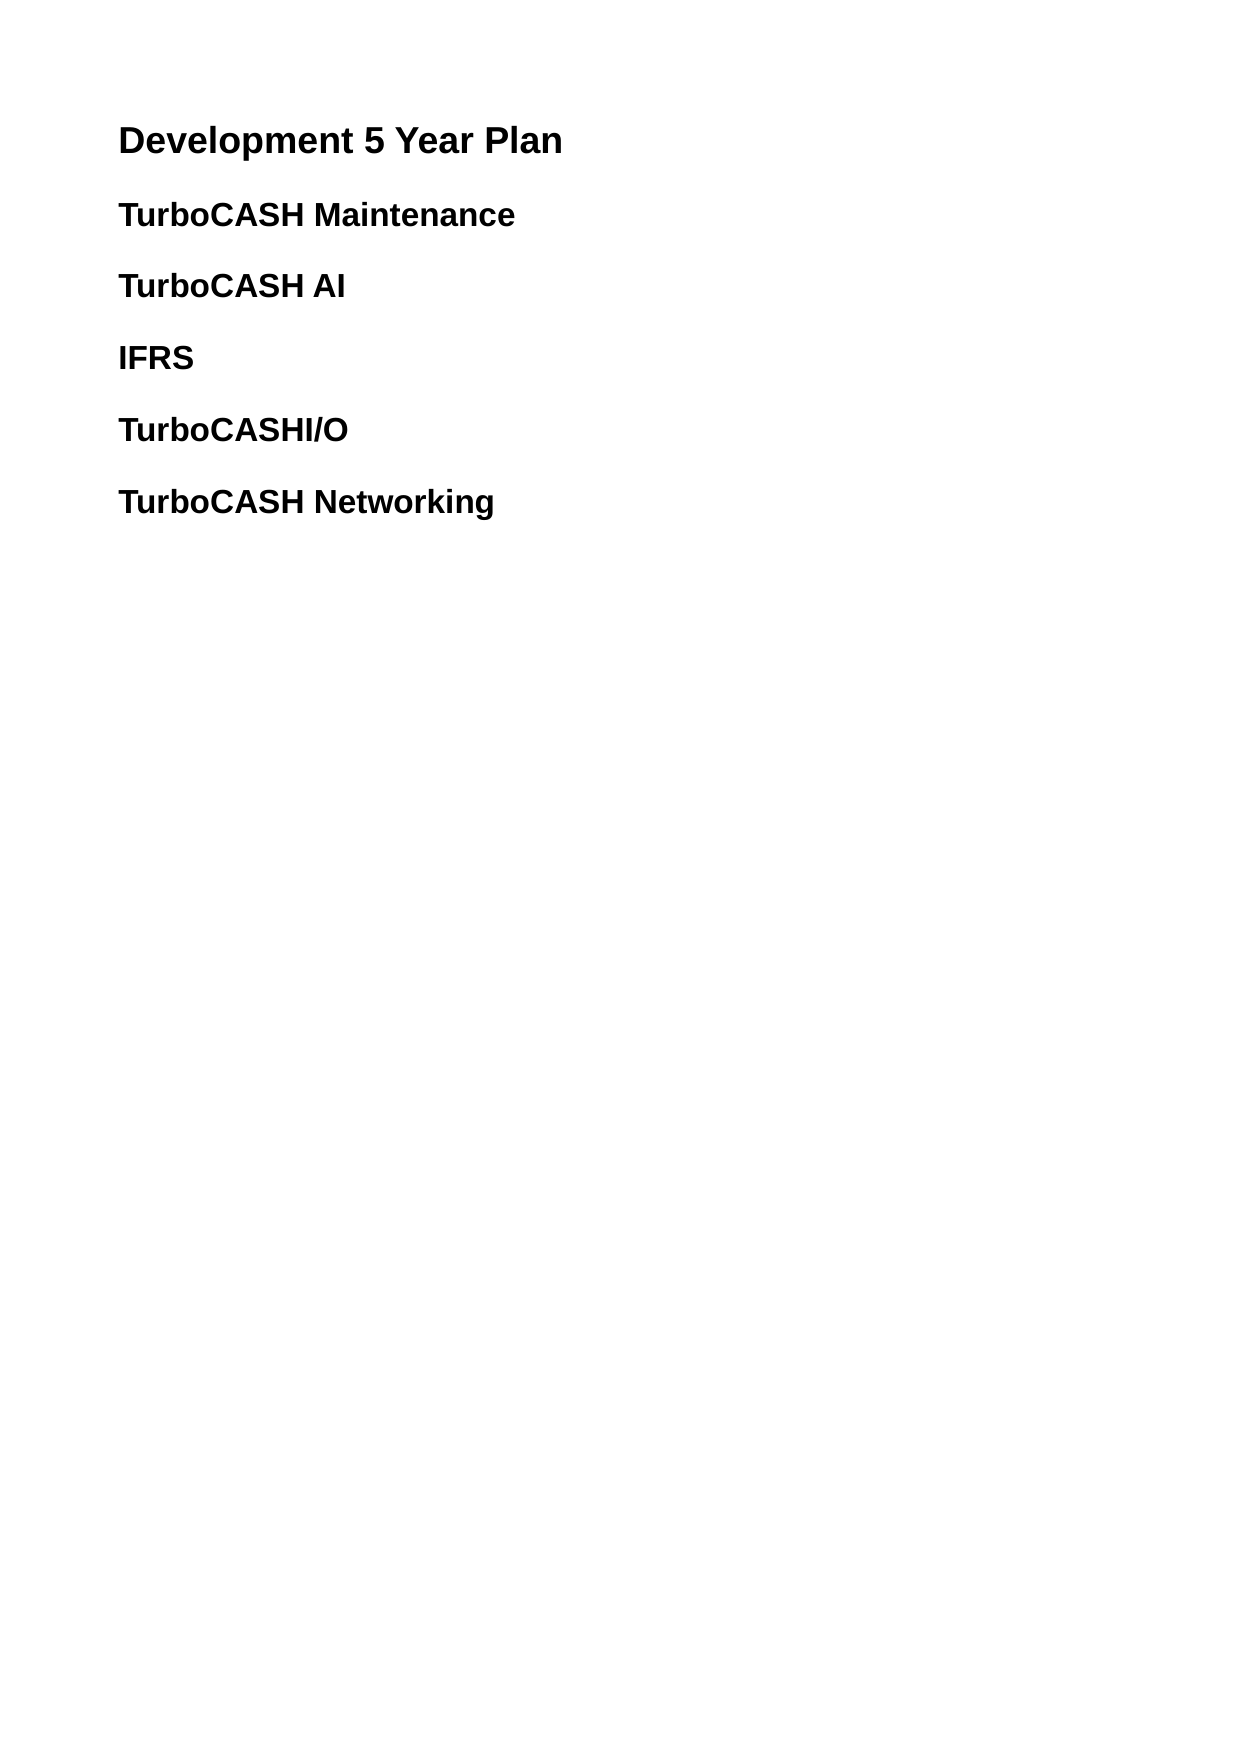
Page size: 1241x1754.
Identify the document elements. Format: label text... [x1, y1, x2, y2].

subtitle IFRS [118, 338, 1122, 377]
subtitle TurboCASH AI [118, 266, 1122, 305]
subtitle TurboCASH Maintenance [118, 194, 1122, 233]
subtitle TurboCASH Networking [118, 482, 1122, 520]
subtitle Development 5 Year Plan [118, 118, 1122, 161]
subtitle TurboCASHI/O [118, 410, 1122, 448]
